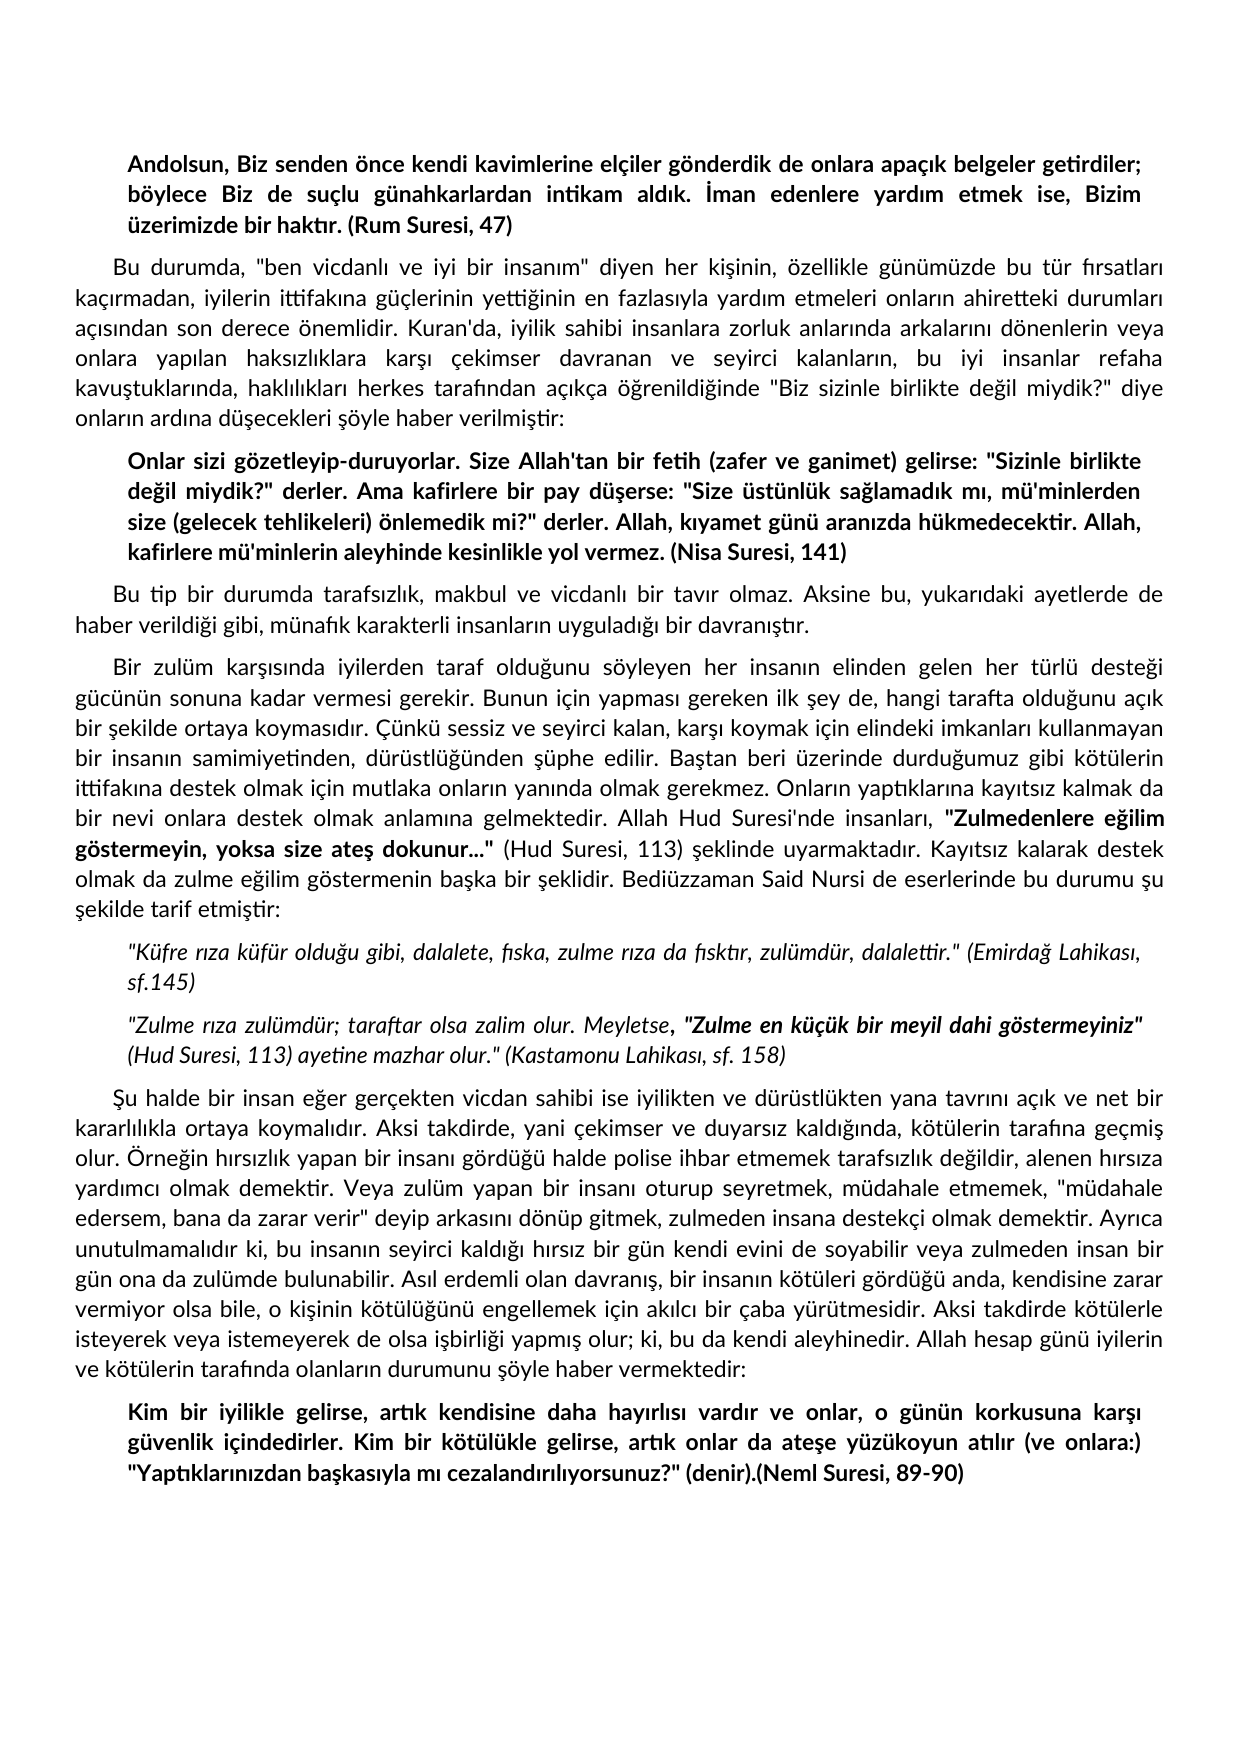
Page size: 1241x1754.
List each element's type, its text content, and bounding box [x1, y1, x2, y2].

text "Zulme rıza zulümdür; taraftar olsa zalim olur. Meyletse, "Zulme en küçük bir meyil dahi göstermeyiniz" (Hud Suresi, 113) ayetine mazhar olur." (Kastamonu Lahikası, sf. 158) [127, 1010, 1143, 1068]
text Bu tip bir durumda tarafsızlık, makbul ve vicdanlı bir tavır olmaz. Aksine bu, yukarıdaki ayetlerde de haber verildiği gibi, münafık karakterli insanların uyguladığı bir davranıştır. [75, 580, 1165, 638]
text "Küfre rıza küfür olduğu gibi, dalalete, fıska, zulme rıza da fısktır, zulümdür, dalalettir." (Emirdağ Lahikası, sf.145) [127, 937, 1143, 995]
text Andolsun, Biz senden önce kendi kavimlerine elçiler gönderdik de onlara apaçık belgeler getirdiler; böylece Biz de suçlu günahkarlardan intikam aldık. İman edenlere yardım etmek ise, Bizim üzerimizde bir haktır. (Rum Suresi, 47) [127, 150, 1143, 238]
text Kim bir iyilikle gelirse, artık kendisine daha hayırlısı vardır ve onlar, o günün korkusuna karşı güvenlik içindedirler. Kim bir kötülükle gelirse, artık onlar da ateşe yüzükoyun atılır (ve onlara:) "Yaptıklarınızdan başkasıyla mı cezalandırılıyorsunuz?" (denir).(Neml Suresi, 89-90) [127, 1398, 1143, 1486]
text Bu durumda, "ben vicdanlı ve iyi bir insanım" diyen her kişinin, özellikle günümüzde bu tür fırsatları kaçırmadan, iyilerin ittifakına güçlerinin yettiğinin en fazlasıyla yardım etmeleri onların ahiretteki durumları açısından son derece önemlidir. Kuran'da, iyilik sahibi insanlara zorluk anlarında arkalarını dönenlerin veya onlara yapılan haksızlıklara karşı çekimser davranan ve seyirci kalanların, bu iyi insanlar refaha kavuştuklarında, haklılıkları herkes tarafından açıkça öğrenildiğinde "Biz sizinle birlikte değil miydik?" diye onların ardına düşecekleri şöyle haber verilmiştir: [75, 253, 1165, 432]
text Onlar sizi gözetleyip-duruyorlar. Size Allah'tan bir fetih (zafer ve ganimet) gelirse: "Sizinle birlikte değil miydik?" derler. Ama kafirlere bir pay düşerse: "Size üstünlük sağlamadık mı, mü'minlerden size (gelecek tehlikeleri) önlemedik mi?" derler. Allah, kıyamet günü aranızda hükmedecektir. Allah, kafirlere mü'minlerin aleyhinde kesinlikle yol vermez. (Nisa Suresi, 141) [127, 447, 1143, 565]
text Şu halde bir insan eğer gerçekten vicdan sahibi ise iyilikten ve dürüstlükten yana tavrını açık ve net bir kararlılıkla ortaya koymalıdır. Aksi takdirde, yani çekimser ve duyarsız kaldığında, kötülerin tarafına geçmiş olur. Örneğin hırsızlık yapan bir insanı gördüğü halde polise ihbar etmemek tarafsızlık değildir, alenen hırsıza yardımcı olmak demektir. Veya zulüm yapan bir insanı oturup seyretmek, müdahale etmemek, "müdahale edersem, bana da zarar verir" deyip arkasını dönüp gitmek, zulmeden insana destekçi olmak demektir. Ayrıca unutulmamalıdır ki, bu insanın seyirci kaldığı hırsız bir gün kendi evini de soyabilir veya zulmeden insan bir gün ona da zulümde bulunabilir. Asıl erdemli olan davranış, bir insanın kötüleri gördüğü anda, kendisine zarar vermiyor olsa bile, o kişinin kötülüğünü engellemek için akılcı bir çaba yürütmesidir. Aksi takdirde kötülerle isteyerek veya istemeyerek de olsa işbirliği yapmış olur; ki, bu da kendi aleyhinedir. Allah hesap günü iyilerin ve kötülerin tarafında olanların durumunu şöyle haber vermektedir: [75, 1083, 1165, 1383]
text Bir zulüm karşısında iyilerden taraf olduğunu söyleyen her insanın elinden gelen her türlü desteği gücünün sonuna kadar vermesi gerekir. Bunun için yapması gereken ilk şey de, hangi tarafta olduğunu açık bir şekilde ortaya koymasıdır. Çünkü sessiz ve seyirci kalan, karşı koymak için elindeki imkanları kullanmayan bir insanın samimiyetinden, dürüstlüğünden şüphe edilir. Baştan beri üzerinde durduğumuz gibi kötülerin ittifakına destek olmak için mutlaka onların yanında olmak gerekmez. Onların yaptıklarına kayıtsız kalmak da bir nevi onlara destek olmak anlamına gelmektedir. Allah Hud Suresi'nde insanları, "Zulmedenlere eğilim göstermeyin, yoksa size ateş dokunur..." (Hud Suresi, 113) şeklinde uyarmaktadır. Kayıtsız kalarak destek olmak da zulme eğilim göstermenin başka bir şeklidir. Bediüzzaman Said Nursi de eserlerinde bu durumu şu şekilde tarif etmiştir: [75, 653, 1165, 922]
